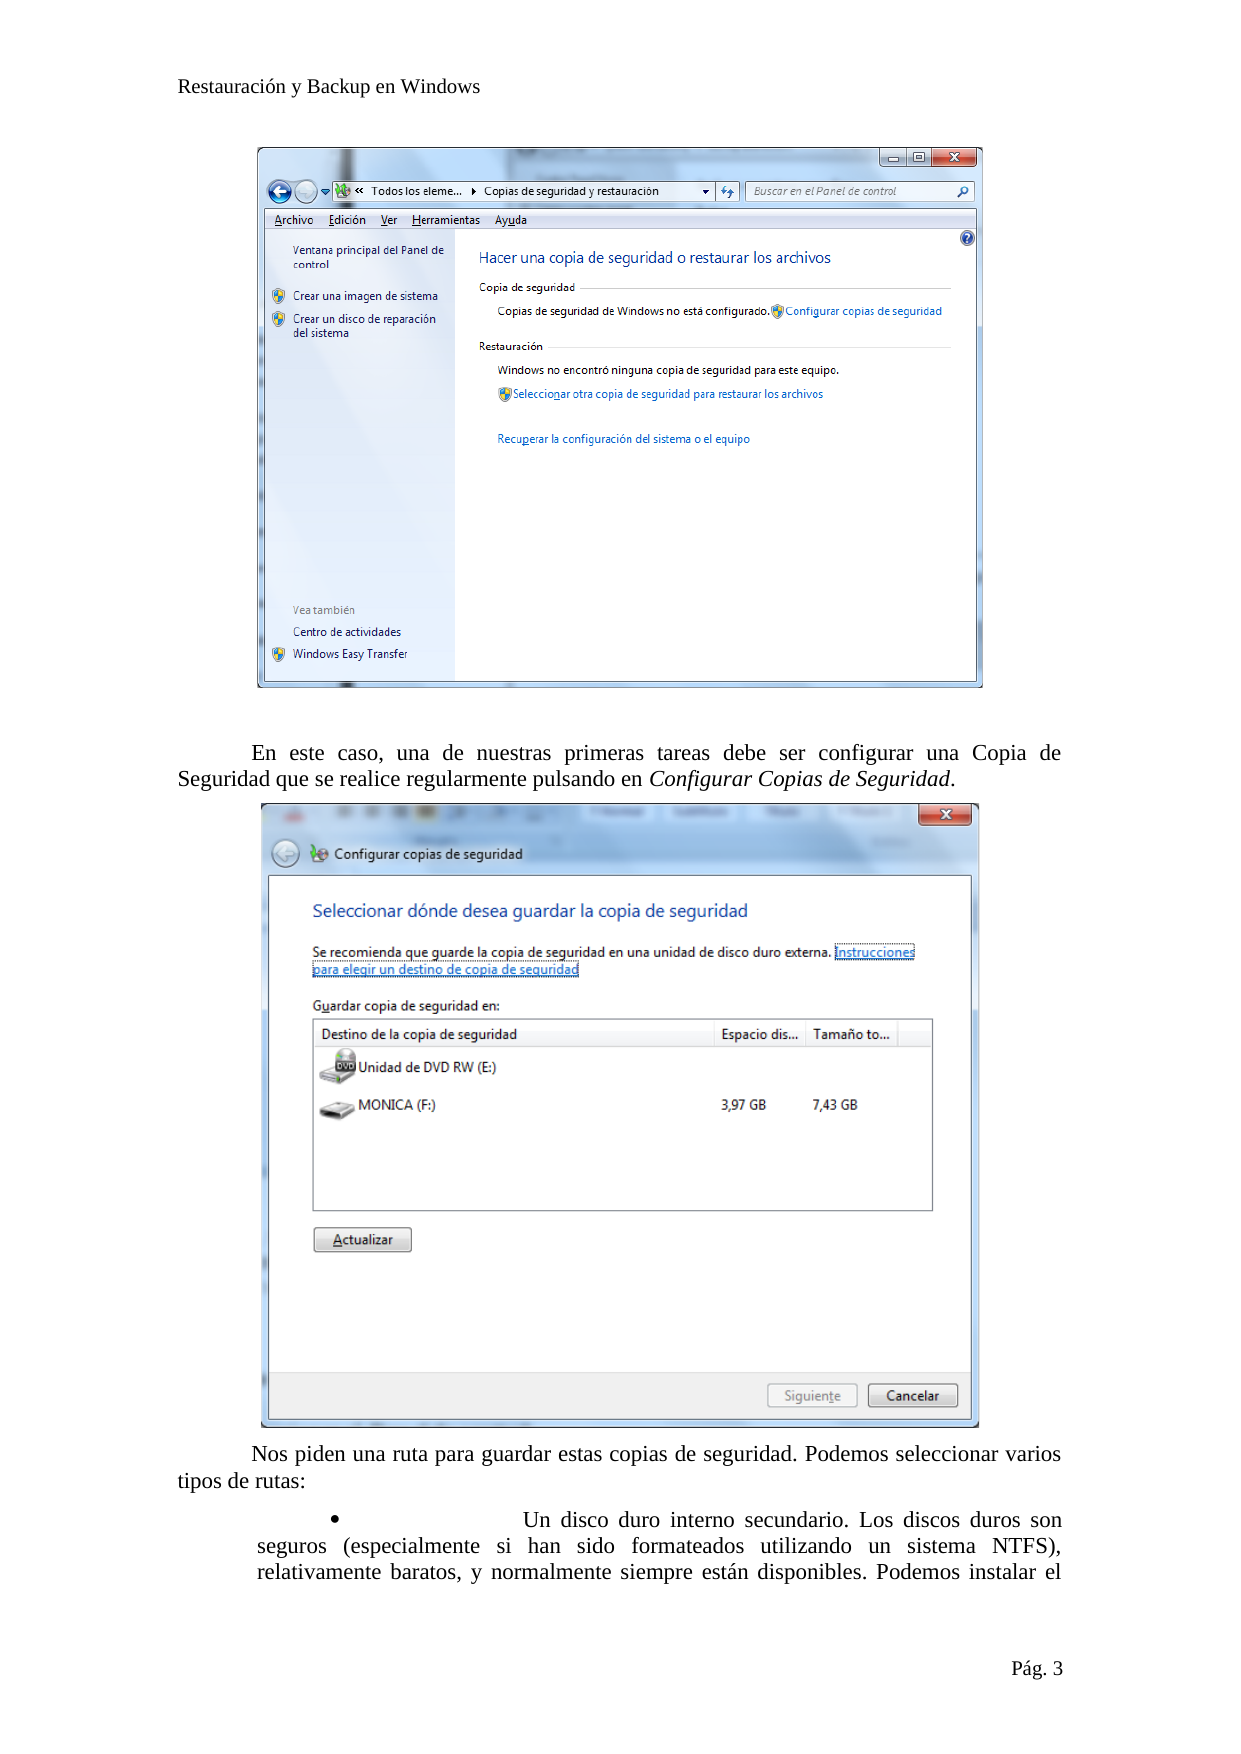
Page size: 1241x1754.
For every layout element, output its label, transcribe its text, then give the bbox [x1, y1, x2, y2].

picture [257, 147, 983, 688]
text Nos piden una ruta para guardar estas copias de seguridad. Podemos seleccionar varios tipos de rutas: [177, 1441, 1063, 1493]
picture [261, 803, 980, 1428]
text En este caso, una de nuestras primeras tareas debe ser configurar una Copia de Seguridad que se realice regularmente pulsando en Configurar Copias de Seguridad. [177, 739, 1063, 791]
list Un disco duro interno secundario. Los discos duros son seguros (especialmente si han sido formateados utilizando un sistema NTFS), relativamente baratos, y normalmente siempre están disponibles. Podemos instalar el [257, 1506, 1063, 1585]
